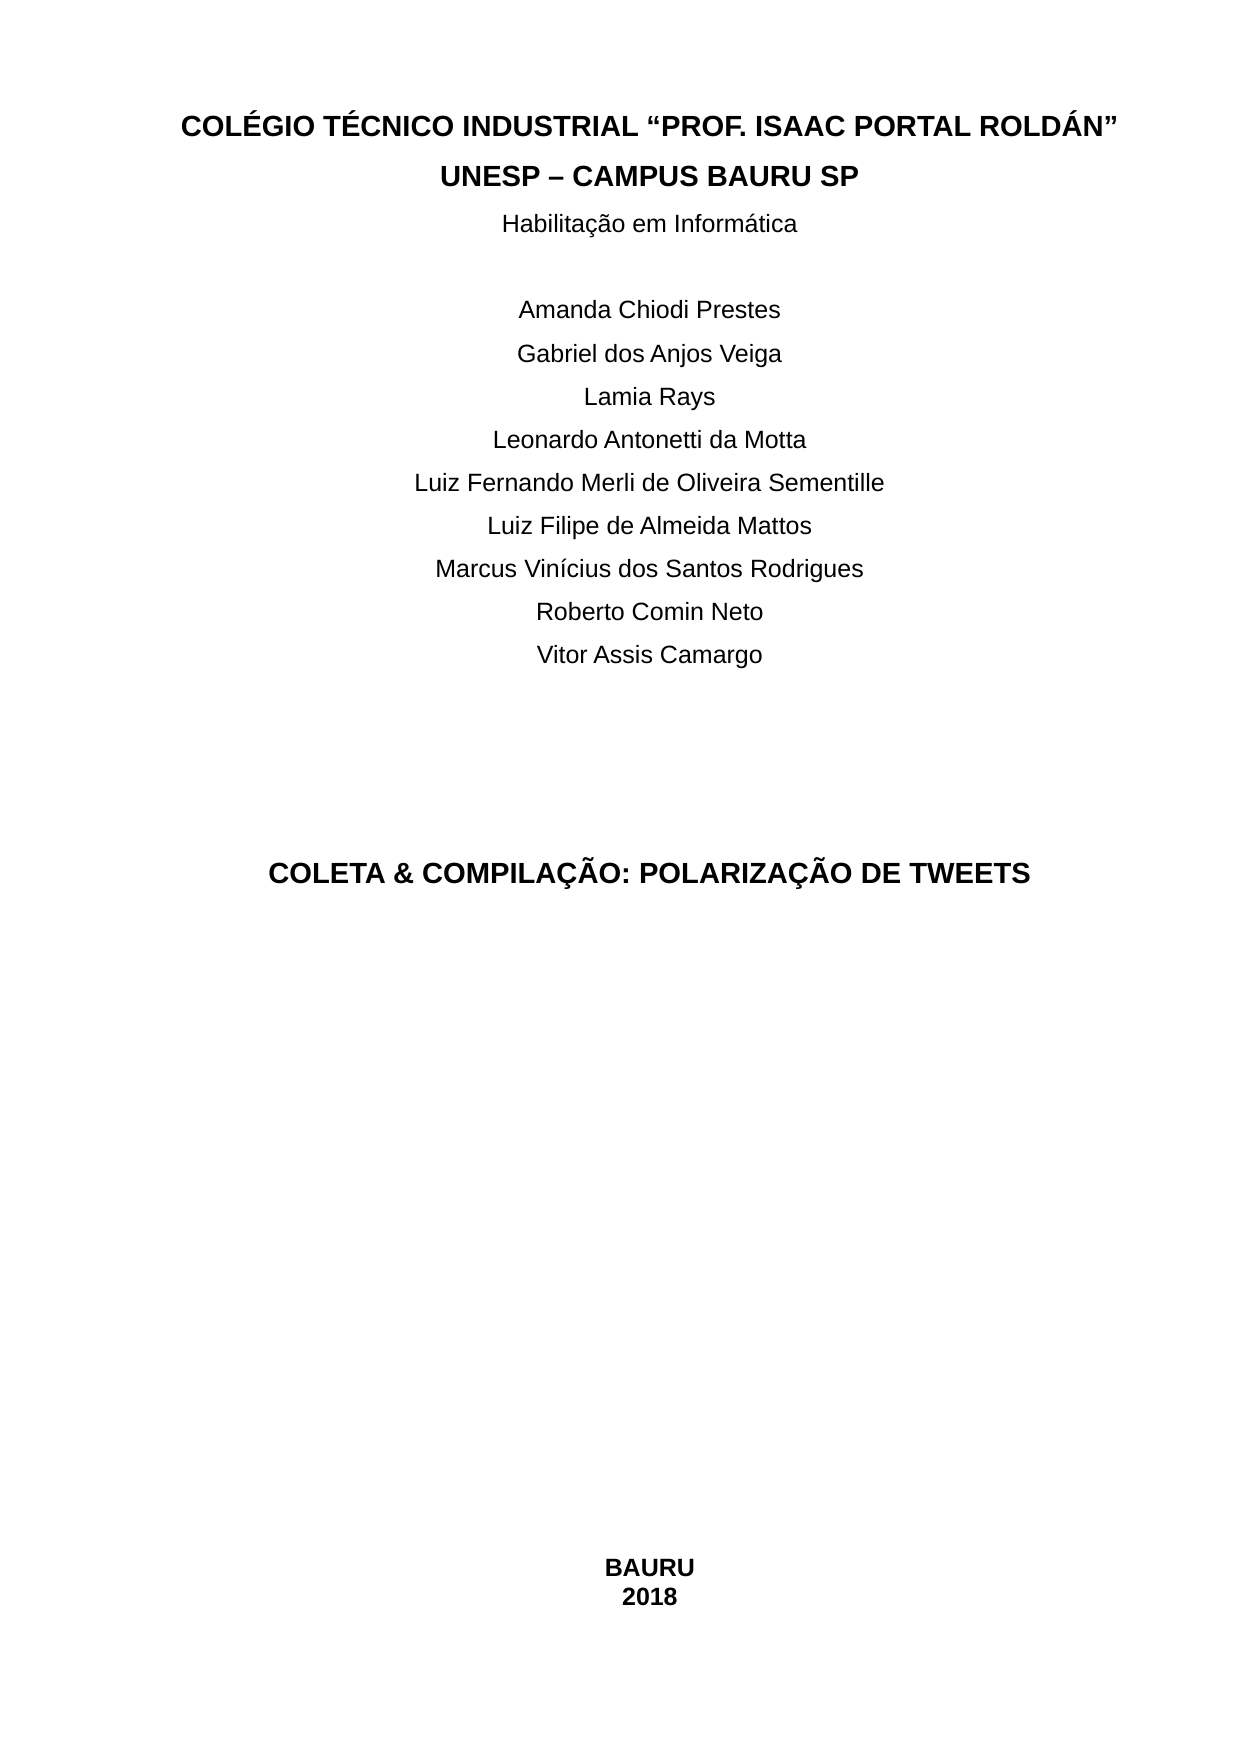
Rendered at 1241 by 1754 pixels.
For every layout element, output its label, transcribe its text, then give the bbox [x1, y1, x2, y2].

text BAURU [177, 1553, 1122, 1582]
text COLETA & COMPILAÇÃO: POLARIZAÇÃO DE TWEETS [177, 856, 1122, 889]
text Gabriel dos Anjos Veiga [177, 338, 1122, 367]
text Vitor Assis Camargo [177, 640, 1122, 669]
text Leonardo Antonetti da Motta [177, 425, 1122, 453]
text Luiz Fernando Merli de Oliveira Sementille [177, 468, 1122, 497]
text COLÉGIO TÉCNICO INDUSTRIAL “PROF. ISAAC PORTAL ROLDÁN” [177, 108, 1122, 142]
text Lamia Rays [177, 382, 1122, 410]
text Habilitação em Informática [177, 209, 1122, 238]
text Marcus Vinícius dos Santos Rodrigues [177, 554, 1122, 583]
text Amanda Chiodi Prestes [177, 295, 1122, 324]
text UNESP – CAMPUS BAURU SP [177, 159, 1122, 192]
text Luiz Filipe de Almeida Mattos [177, 511, 1122, 540]
text Roberto Comin Neto [177, 597, 1122, 626]
text 2018 [177, 1582, 1122, 1611]
